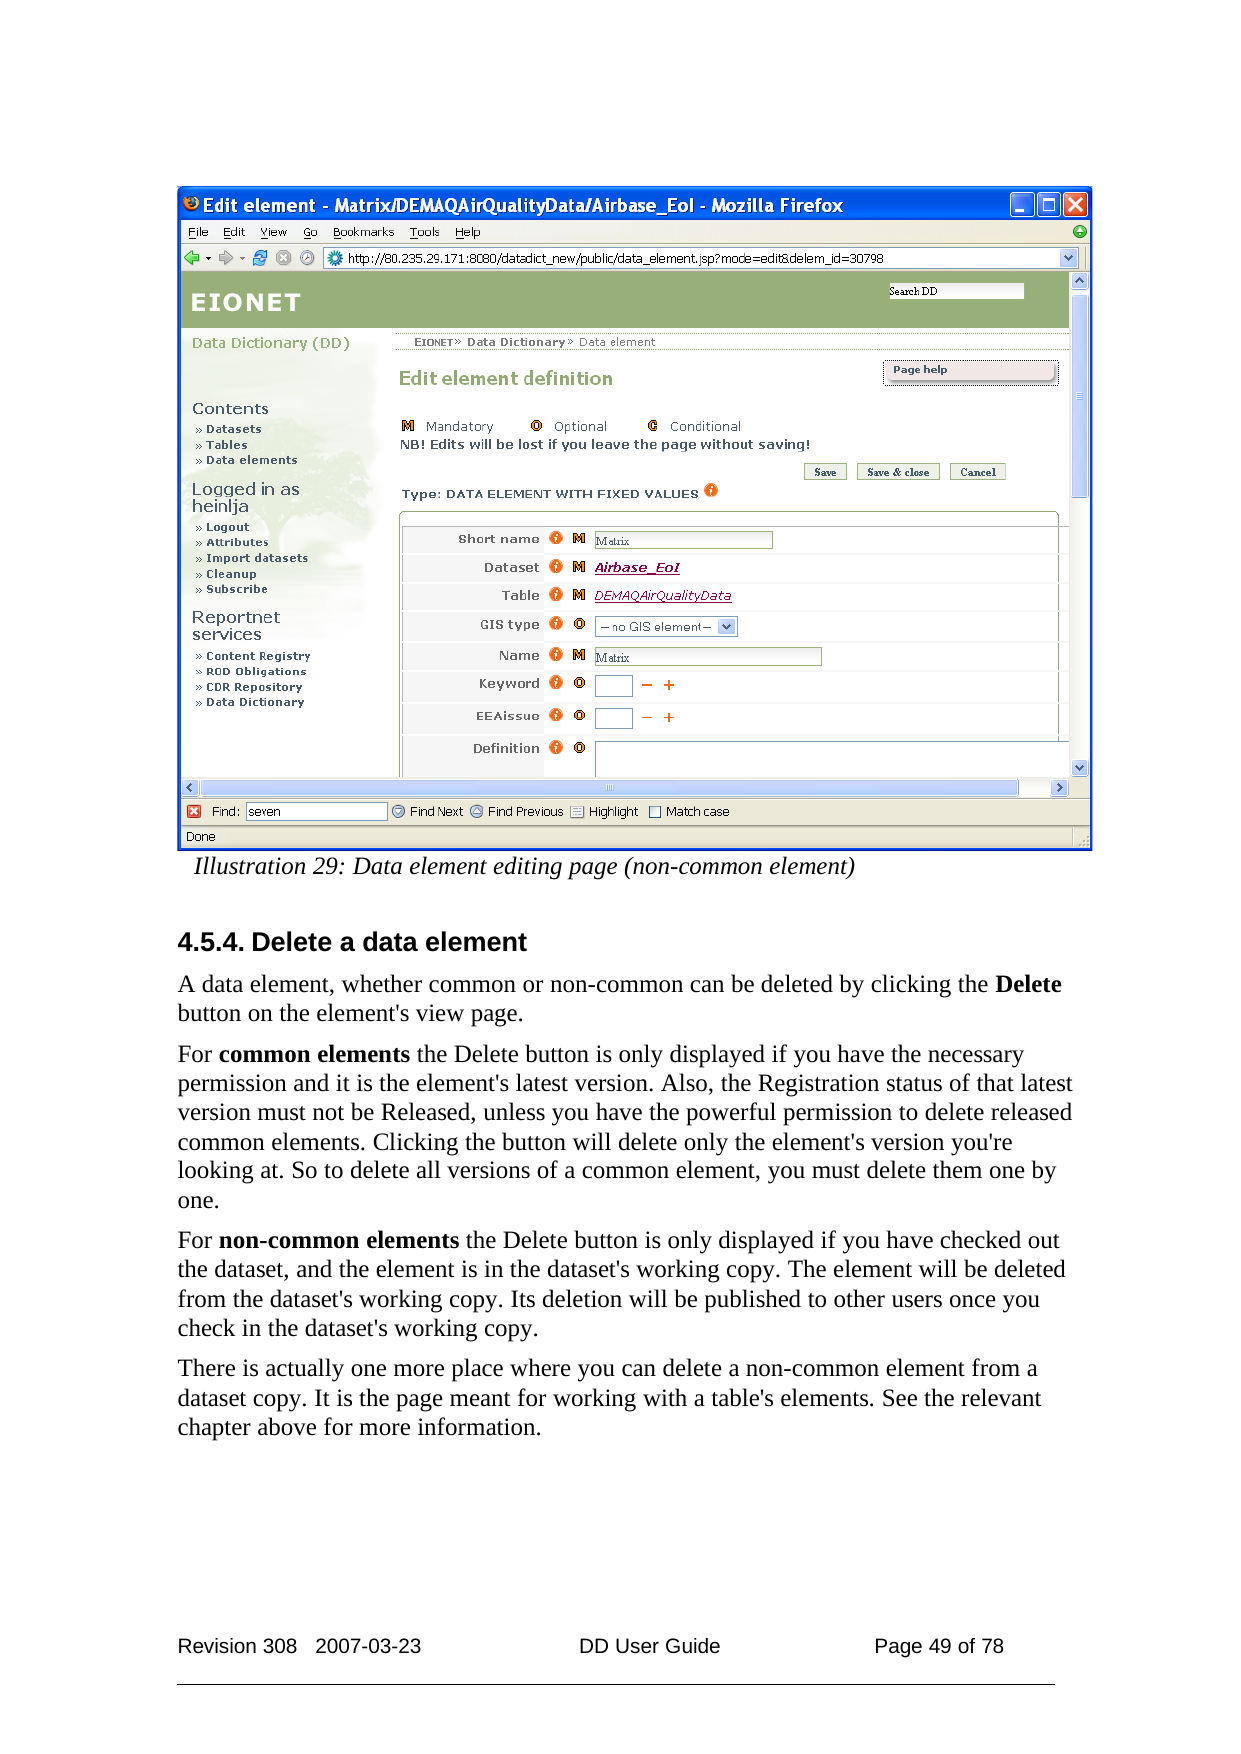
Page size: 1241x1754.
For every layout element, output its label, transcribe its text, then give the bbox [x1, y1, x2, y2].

text For common elements the Delete button is only displayed if you have the necessary permission and it is the element's latest version. Also, the Registration status of that latest version must not be Released, unless you have the powerful permission to delete released common elements. Clicking the button will delete only the element's version you're looking at. So to delete all versions of a common element, you must delete them one by one. [177, 1039, 1092, 1213]
subtitle Delete a data element [177, 926, 1092, 957]
text Illustration 29: Data element editing page (non-common element) [194, 851, 1076, 880]
text For non-common elements the Delete button is only displayed if you have checked out the dataset, and the element is in the dataset's working copy. The element will be deleted from the dataset's working copy. Its deletion will be published to other users once you check in the dataset's working copy. [177, 1225, 1092, 1342]
text There is actually one more place where you can delete a non-common element from a dataset copy. It is the page meant for working with a table's elements. See the relevant chapter above for more information. [177, 1353, 1092, 1441]
picture [177, 186, 1093, 851]
text A data element, whether common or non-common can be deleted by clicking the Delete button on the element's view page. [177, 969, 1092, 1027]
